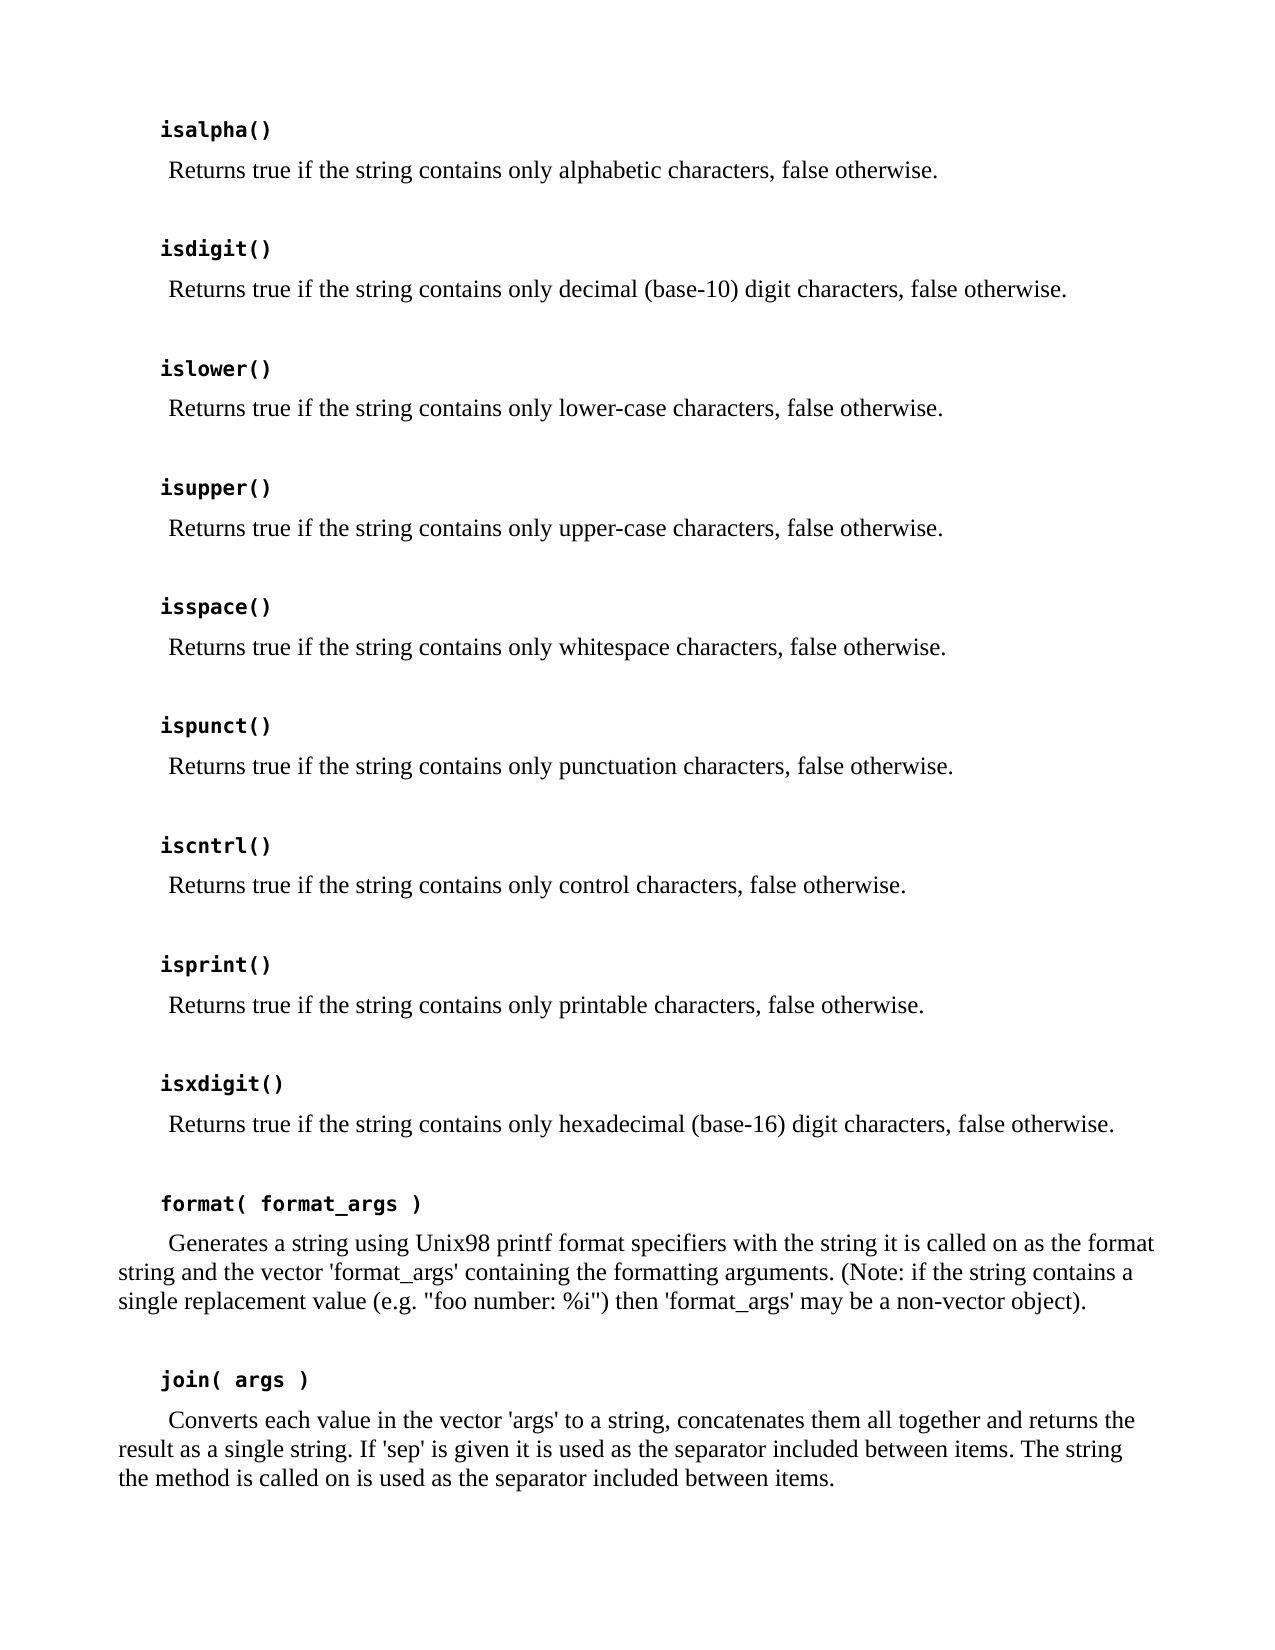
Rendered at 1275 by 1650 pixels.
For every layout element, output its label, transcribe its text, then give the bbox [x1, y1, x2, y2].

text isxdigit() [118, 1072, 1157, 1097]
text Returns true if the string contains only control characters, false otherwise. [118, 871, 1157, 899]
text Returns true if the string contains only hexadecimal (base-16) digit characters, false otherwise. [118, 1109, 1157, 1138]
text format( format_args ) [118, 1192, 1157, 1216]
text Returns true if the string contains only alphabetic characters, false otherwise. [118, 155, 1157, 184]
text isalpha() [118, 118, 1157, 142]
text isspace() [118, 595, 1157, 619]
text Generates a string using Unix98 printf format specifiers with the string it is called on as the format string and the vector 'format_args' containing the formatting arguments. (Note: if the string contains a single replacement value (e.g. "foo number: %i") then 'format_args' may be a non-vector object). [118, 1228, 1157, 1314]
text ispunct() [118, 714, 1157, 739]
text Returns true if the string contains only lower-case characters, false otherwise. [118, 393, 1157, 422]
text Returns true if the string contains only upper-case characters, false otherwise. [118, 513, 1157, 541]
text Returns true if the string contains only printable characters, false otherwise. [118, 990, 1157, 1018]
text Returns true if the string contains only punctuation characters, false otherwise. [118, 751, 1157, 780]
text isupper() [118, 476, 1157, 500]
text Returns true if the string contains only whitespace characters, false otherwise. [118, 632, 1157, 661]
text isdigit() [118, 237, 1157, 262]
text Returns true if the string contains only decimal (base-10) digit characters, false otherwise. [118, 274, 1157, 303]
text Converts each value in the vector 'args' to a string, concatenates them all together and returns the result as a single string. If 'sep' is given it is used as the separator included between items. The string the method is called on is used as the separator included between items. [118, 1405, 1157, 1491]
text join( args ) [118, 1368, 1157, 1393]
text isprint() [118, 953, 1157, 977]
text iscntrl() [118, 834, 1157, 858]
text islower() [118, 357, 1157, 381]
